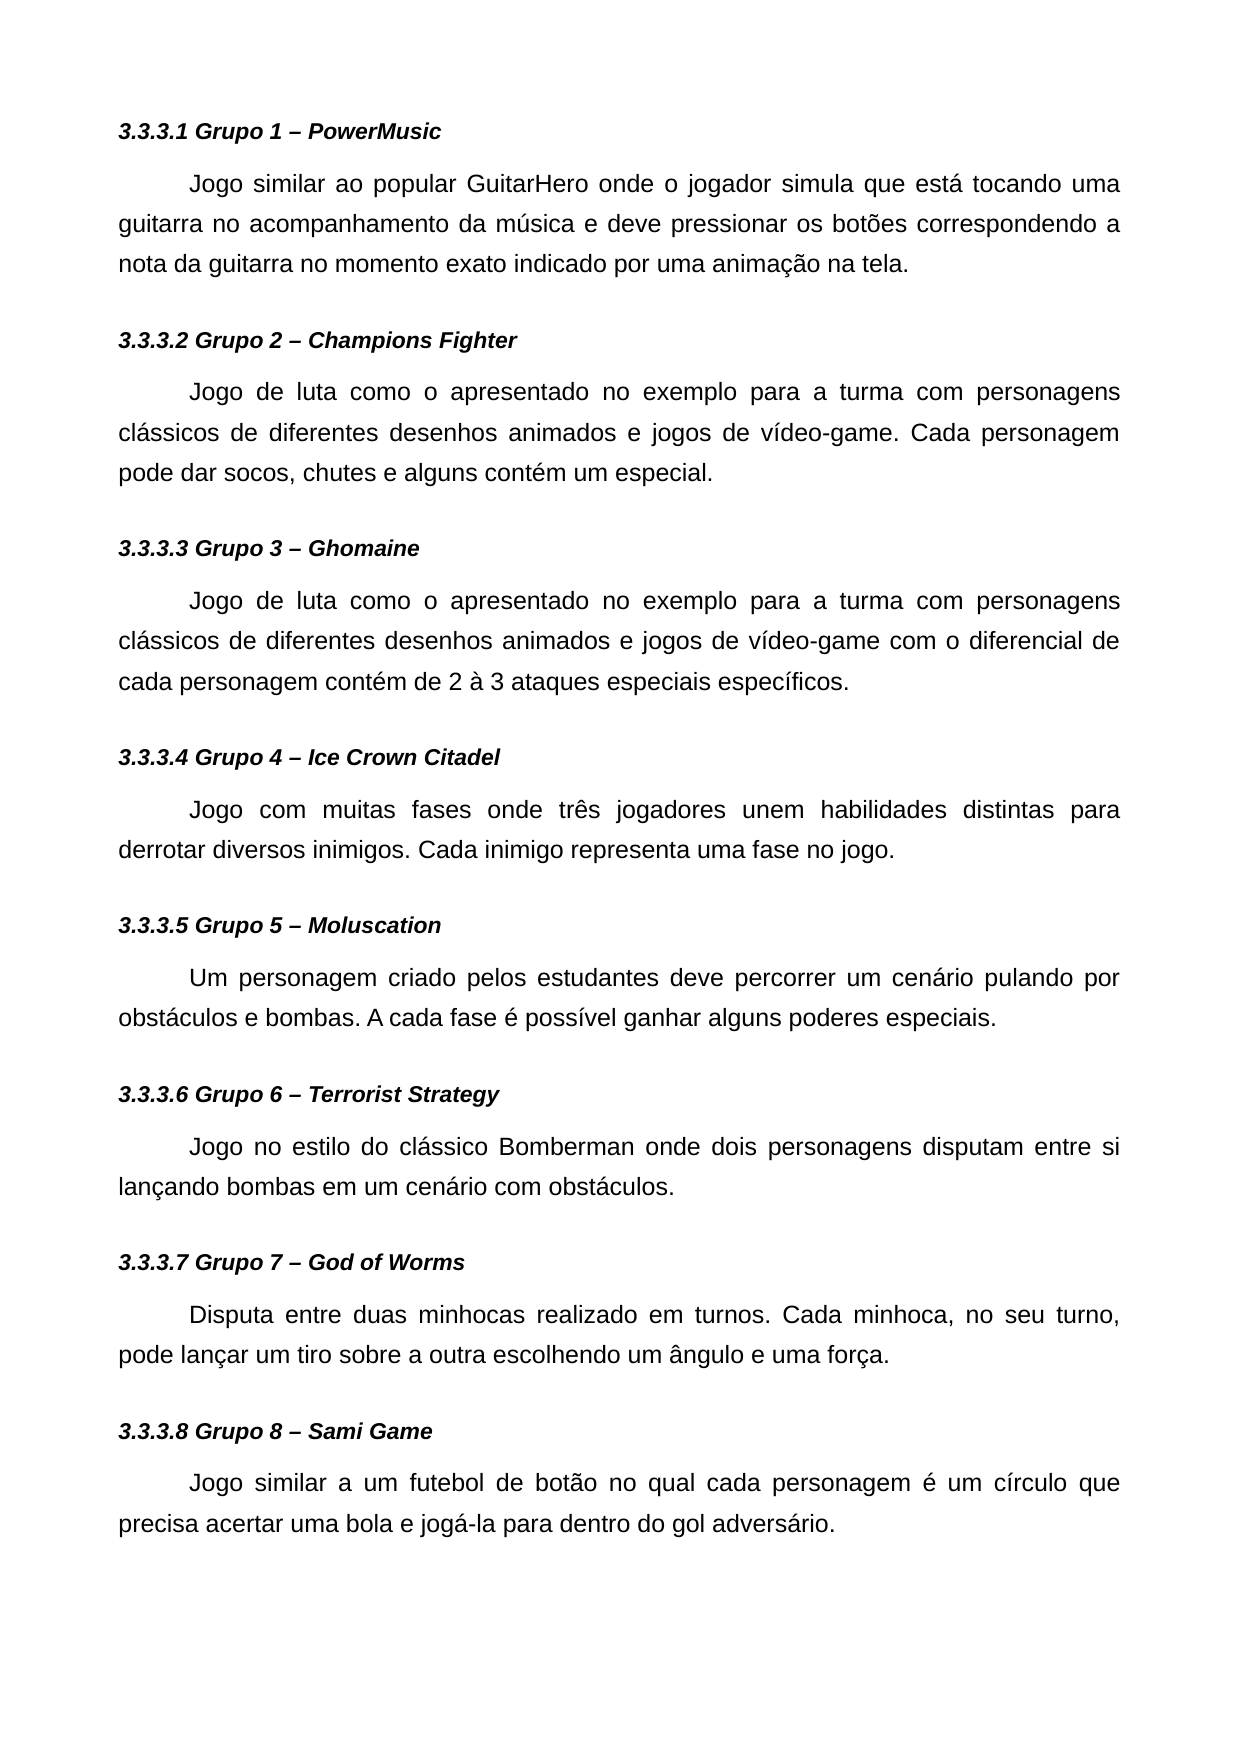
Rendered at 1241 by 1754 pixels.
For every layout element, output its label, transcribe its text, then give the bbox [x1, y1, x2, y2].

text Jogo com muitas fases onde três jogadores unem habilidades distintas para derrotar diversos inimigos. Cada inimigo representa uma fase no jogo. [118, 795, 1122, 864]
subtitle 3.3.3.7 Grupo 7 – God of Worms [118, 1249, 1122, 1276]
subtitle 3.3.3.5 Grupo 5 – Moluscation [118, 912, 1122, 939]
subtitle 3.3.3.3 Grupo 3 – Ghomaine [118, 535, 1122, 562]
text Jogo no estilo do clássico Bomberman onde dois personagens disputam entre si lançando bombas em um cenário com obstáculos. [118, 1132, 1122, 1201]
subtitle 3.3.3.4 Grupo 4 – Ice Crown Citadel [118, 744, 1122, 770]
subtitle 3.3.3.8 Grupo 8 – Sami Game [118, 1418, 1122, 1444]
text Jogo de luta como o apresentado no exemplo para a turma com personagens clássicos de diferentes desenhos animados e jogos de vídeo-game. Cada personagem pode dar socos, chutes e alguns contém um especial. [118, 377, 1122, 487]
text Um personagem criado pelos estudantes deve percorrer um cenário pulando por obstáculos e bombas. A cada fase é possível ganhar alguns poderes especiais. [118, 963, 1122, 1032]
subtitle 3.3.3.2 Grupo 2 – Champions Fighter [118, 327, 1122, 353]
subtitle 3.3.3.6 Grupo 6 – Terrorist Strategy [118, 1081, 1122, 1107]
text Jogo similar a um futebol de botão no qual cada personagem é um círculo que precisa acertar uma bola e jogá-la para dentro do gol adversário. [118, 1468, 1122, 1537]
subtitle 3.3.3.1 Grupo 1 – PowerMusic [118, 118, 1122, 144]
text Disputa entre duas minhocas realizado em turnos. Cada minhoca, no seu turno, pode lançar um tiro sobre a outra escolhendo um ângulo e uma força. [118, 1300, 1122, 1369]
text Jogo de luta como o apresentado no exemplo para a turma com personagens clássicos de diferentes desenhos animados e jogos de vídeo-game com o diferencial de cada personagem contém de 2 à 3 ataques especiais específicos. [118, 586, 1122, 695]
text Jogo similar ao popular GuitarHero onde o jogador simula que está tocando uma guitarra no acompanhamento da música e deve pressionar os botões correspondendo a nota da guitarra no momento exato indicado por uma animação na tela. [118, 169, 1122, 278]
